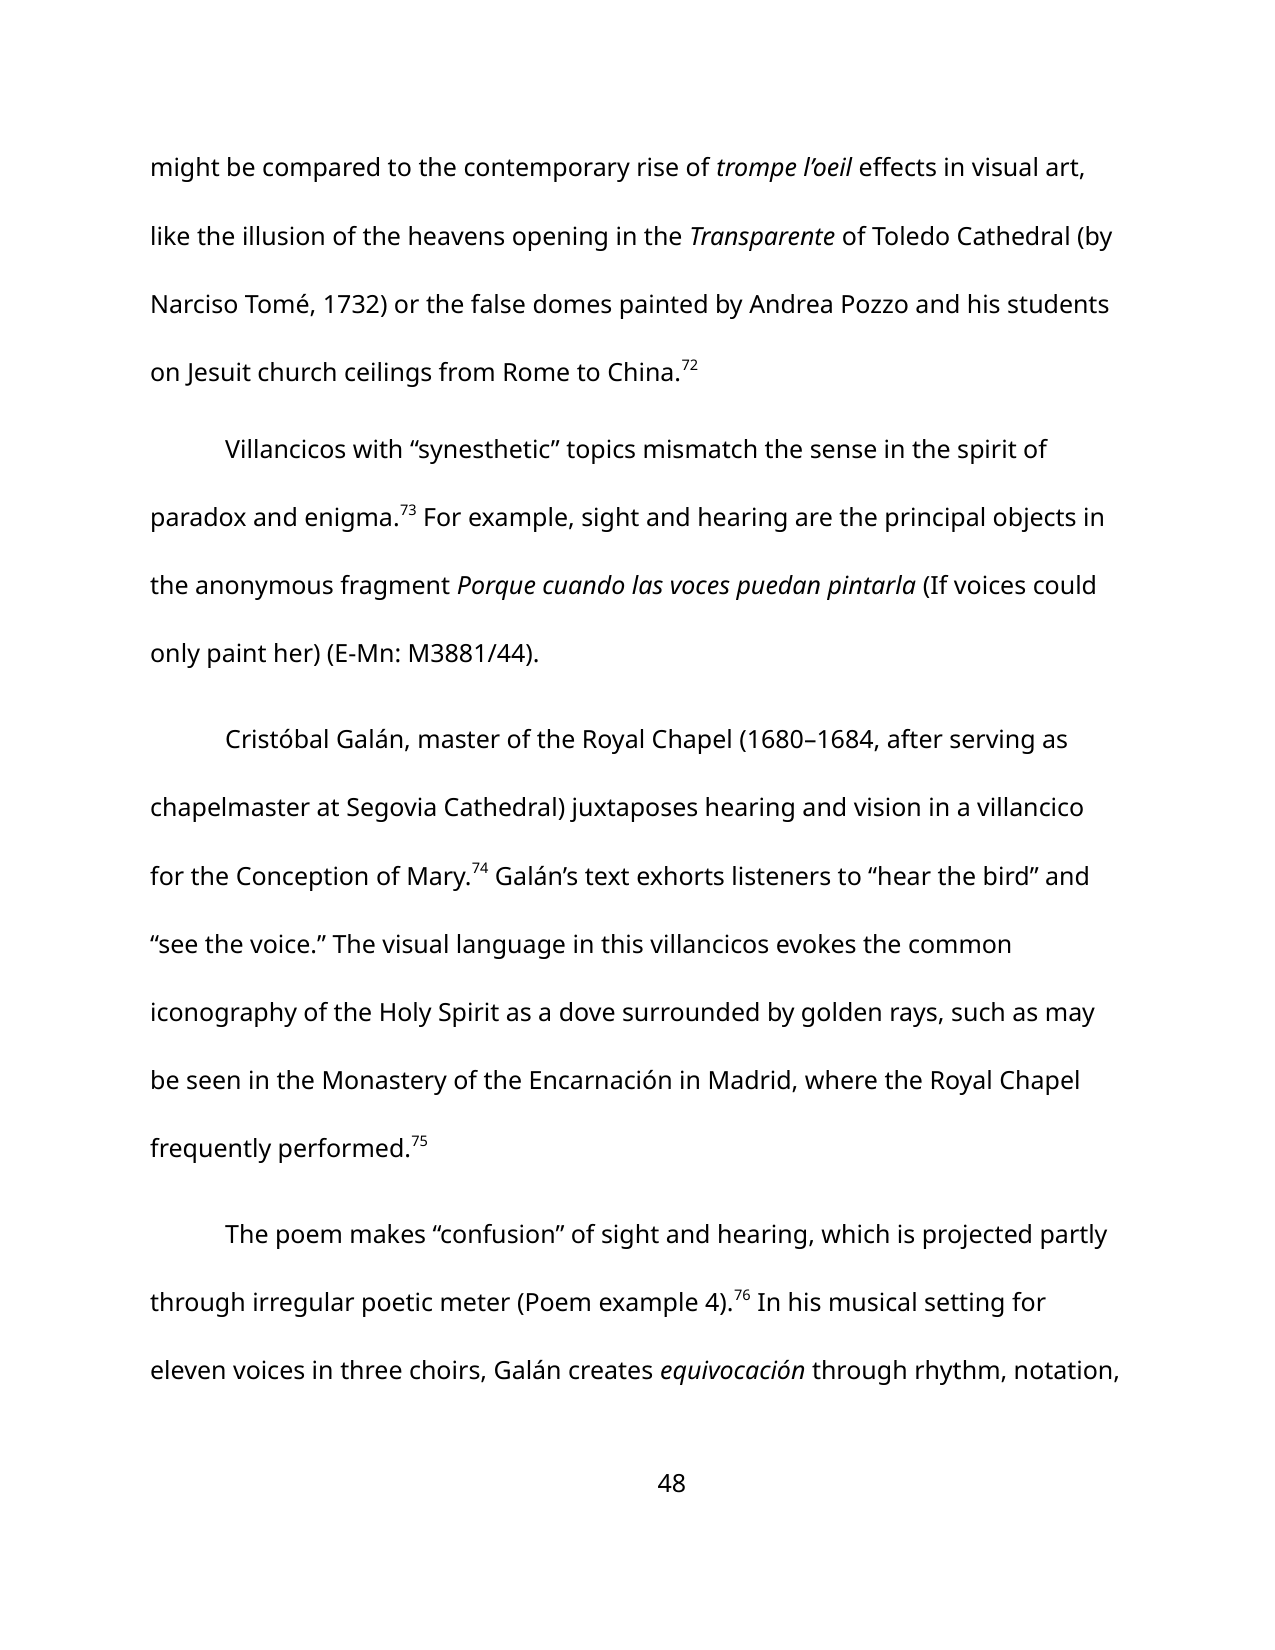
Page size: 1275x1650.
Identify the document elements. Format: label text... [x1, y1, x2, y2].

text might be compared to the contemporary rise of trompe l’oeil effects in visual art, like the illusion of the heavens opening in the Transparente of Toledo Cathedral (by Narciso Tomé, 1732) or the false domes painted by Andrea Pozzo and his students on Jesuit church ceilings from Rome to China. [150, 150, 1125, 388]
text Villancicos with “synesthetic” topics mismatch the sense in the spirit of paradox and enigma. For example, sight and hearing are the principal objects in the anonymous fragment Porque cuando las voces puedan pintarla (If voices could only paint her) (E-Mn: M3881/44). [150, 431, 1125, 670]
text The poem makes “confusion” of sight and hearing, which is projected partly through irregular poetic meter (Poem example 4). In his musical setting for eleven voices in three choirs, Galán creates equivocación through rhythm, notation, [150, 1217, 1125, 1387]
text Cristóbal Galán, master of the Royal Chapel (1680–1684, after serving as chapelmaster at Segovia Cathedral) juxtaposes hearing and vision in a villancico for the Conception of Mary. Galán’s text exhorts listeners to “hear the bird” and “see the voice.” The visual language in this villancicos evokes the common iconography of the Holy Spirit as a dove surrounded by golden rays, such as may be seen in the Monastery of the Encarnación in Madrid, where the Royal Chapel frequently performed. [150, 722, 1125, 1165]
